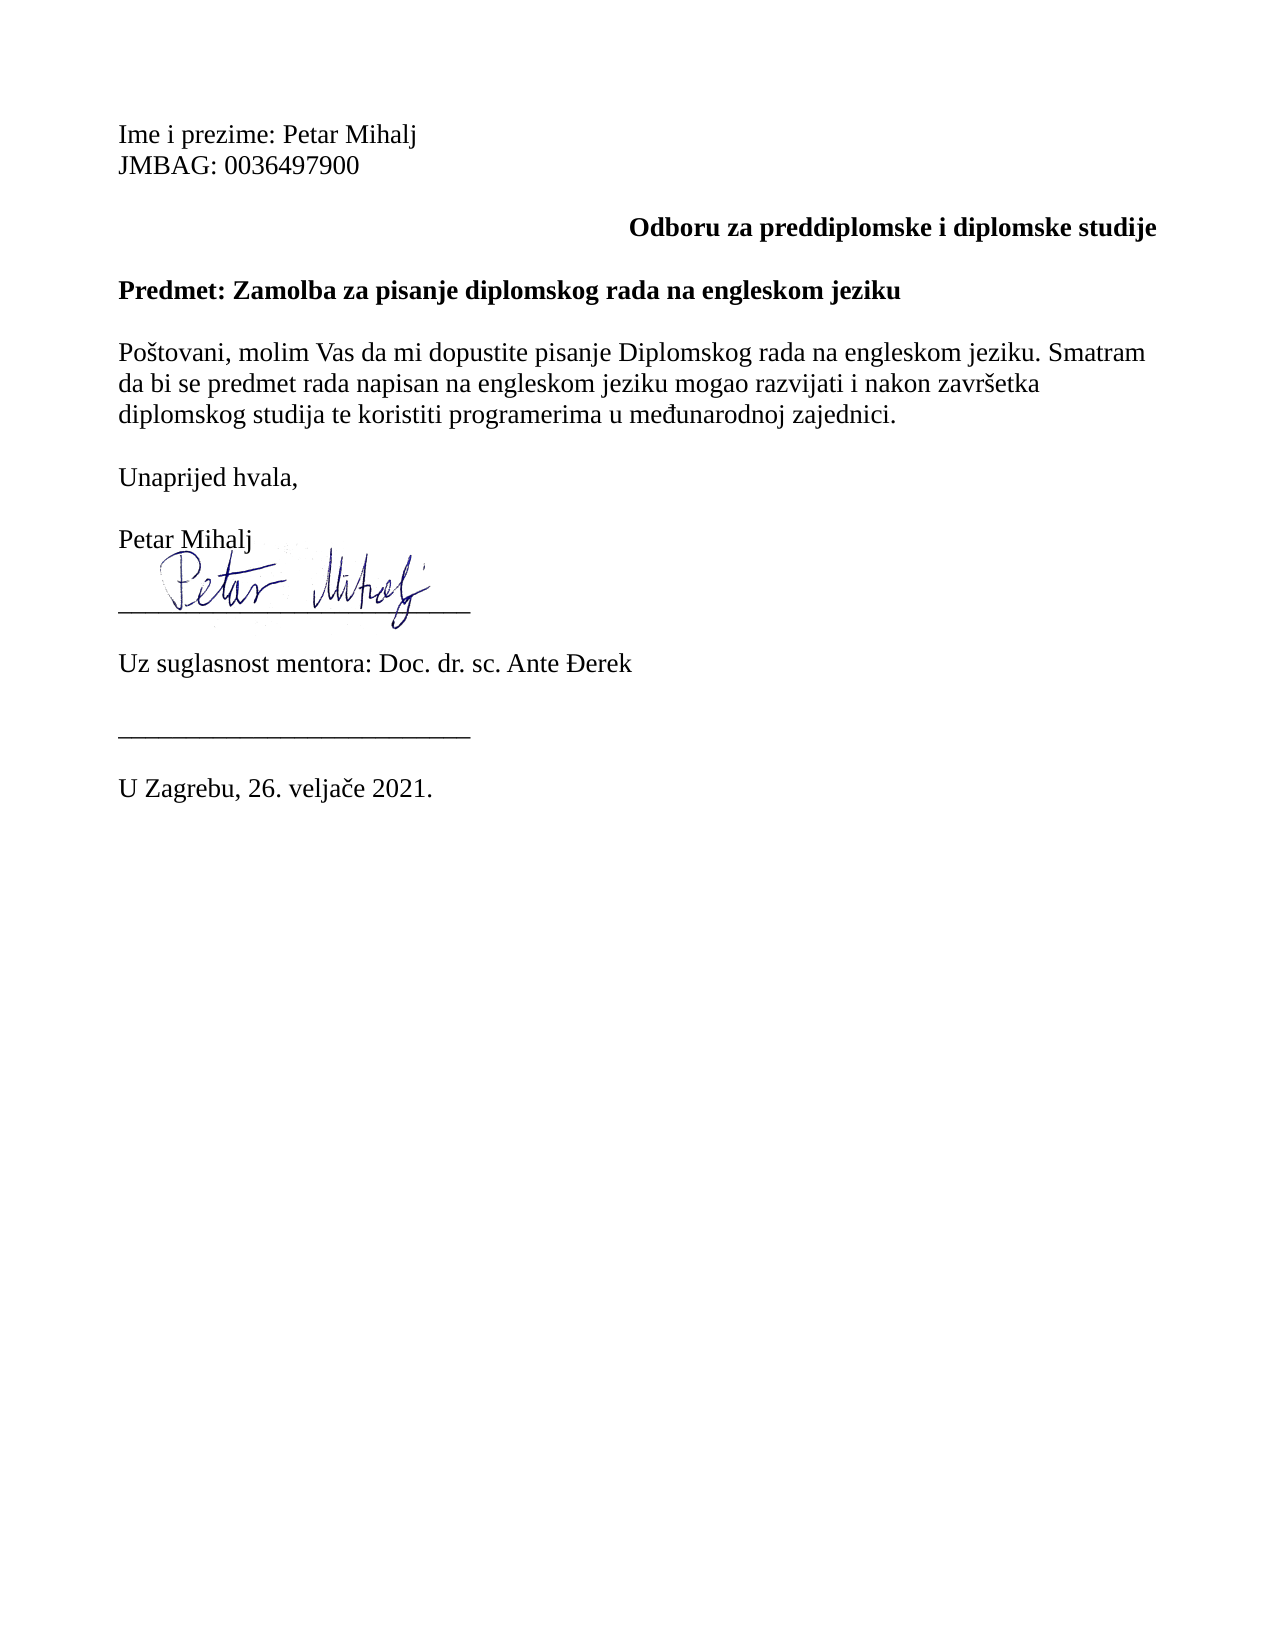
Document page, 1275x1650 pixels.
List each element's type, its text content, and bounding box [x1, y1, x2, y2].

picture [147, 540, 442, 636]
text __________________________ [118, 710, 1157, 741]
text Odboru za preddiplomske i diplomske studije [118, 212, 1157, 243]
text __________________________ [118, 585, 147, 612]
text U Zagrebu, 26. veljače 2021. [118, 772, 1157, 803]
text Predmet: Zamolba za pisanje diplomskog rada na engleskom jeziku [118, 274, 1157, 305]
text Petar Mihalj [118, 523, 1157, 554]
text JMBAG: 0036497900 [118, 149, 1157, 180]
text Poštovani, molim Vas da mi dopustite pisanje Diplomskog rada na engleskom jeziku. Smatram da bi se predmet rada napisan na engleskom jeziku mogao razvijati i nakon završetka diplomskog studija te koristiti programerima u međunarodnoj zajednici. [118, 336, 1157, 429]
text Ime i prezime: Petar Mihalj [118, 118, 1157, 149]
text __________________________ [442, 585, 1157, 616]
text Uz suglasnost mentora: Doc. dr. sc. Ante Đerek [118, 648, 1157, 679]
text Unaprijed hvala, [118, 461, 1157, 492]
